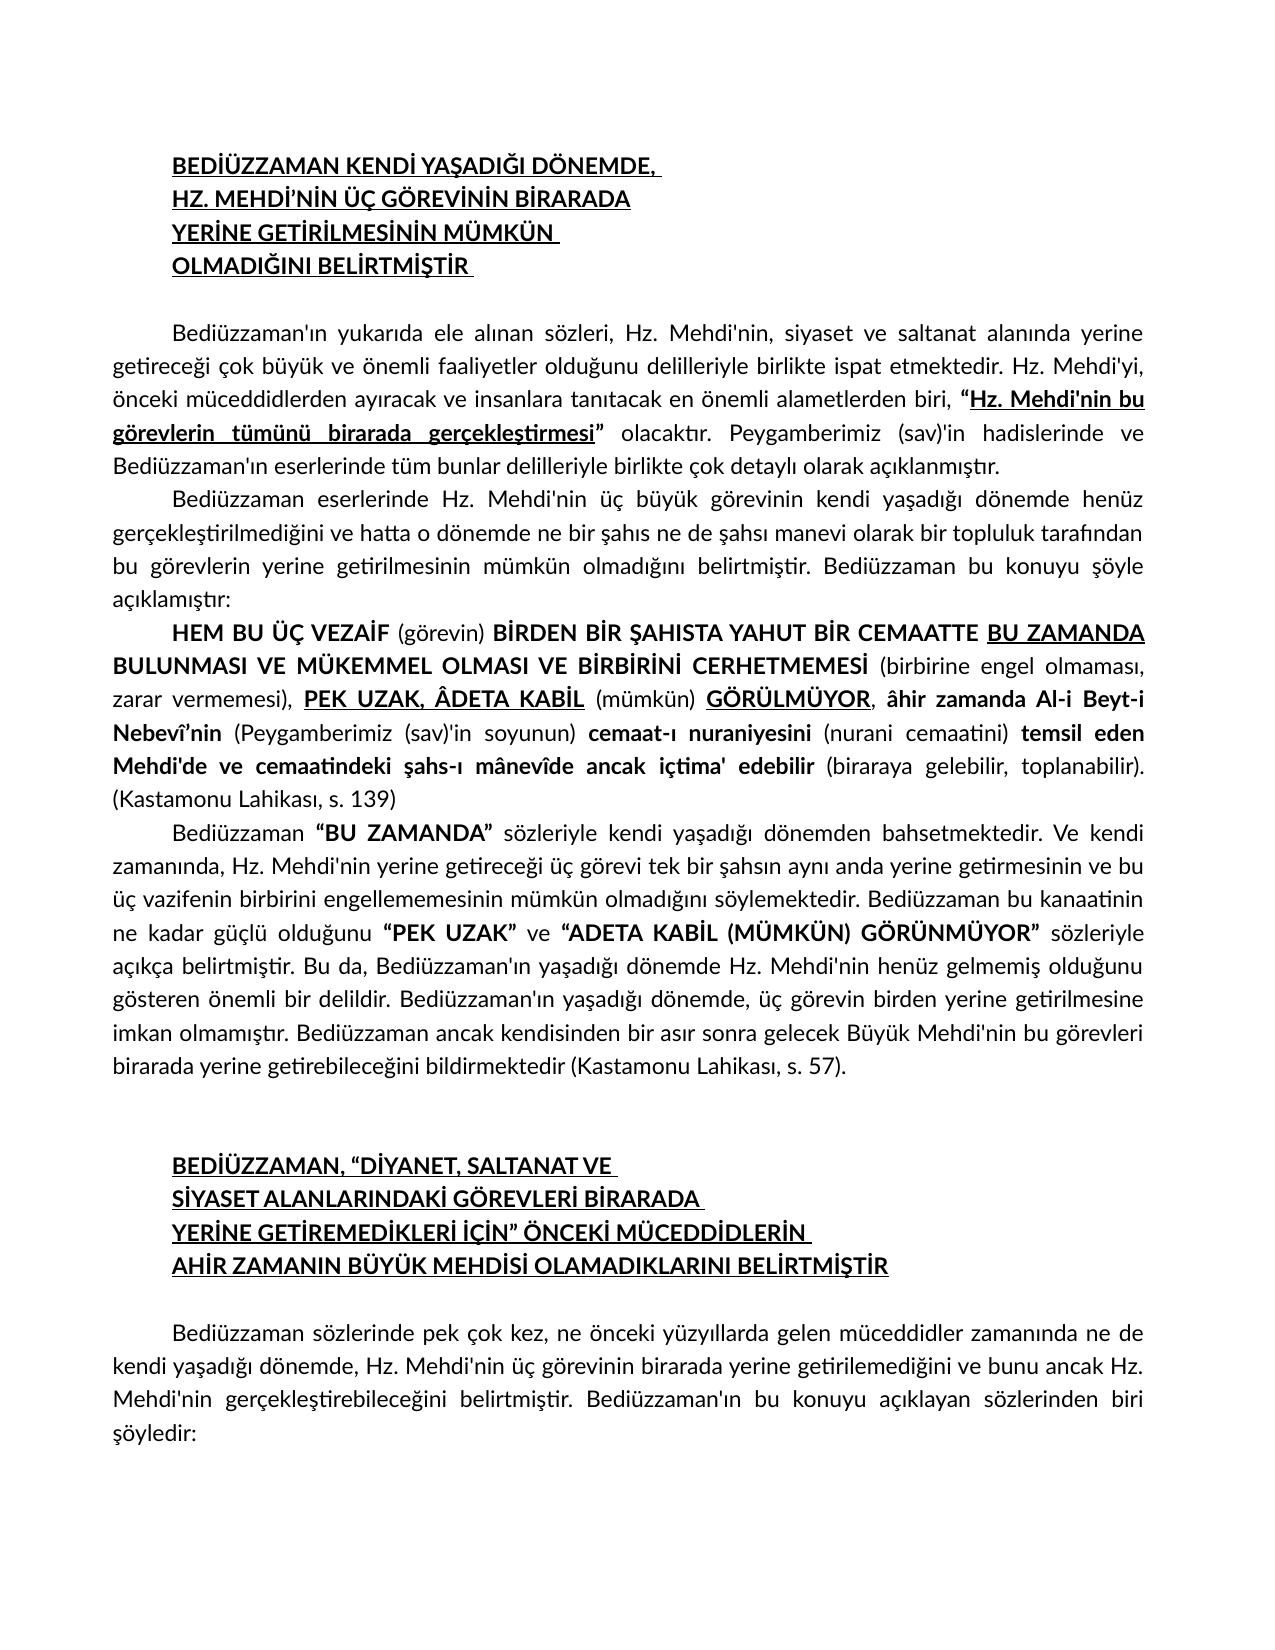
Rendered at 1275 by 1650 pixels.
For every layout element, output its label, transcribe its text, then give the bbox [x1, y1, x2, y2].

text Hem bu üç vezaİf (görevin) bİrden bir ŞahIsta yahut bİr cemaatte bu zamanda bulunmasI ve mükemmel olmasI ve bİrbİrİnİ cerhetmemesİ (birbirine engel olmaması, zarar vermemesi), pek uzak, âdeta kabİl (mümkün) görülmüyor, âhir zamanda Al-i Beyt-i Nebevî’nin (Peygamberimiz (sav)'in soyunun) cemaat-ı nuraniyesini (nurani cemaatini) temsil eden Mehdi'de ve cemaatindeki şahs-ı mânevîde ancak içtima' edebilir (biraraya gelebilir, toplanabilir). (Kastamonu Lahikası, s. 139) [112, 614, 1145, 814]
text YERİNE GETİREMEDİKLERİ İÇİN” ÖNCEKİ MÜCEDDİDLERİN [112, 1214, 1145, 1248]
text HZ. MEHDİ’NİN ÜÇ GÖREVİNİN BİRARADA [112, 181, 1145, 214]
text OLMADIĞINI BELİRTMİŞTİR [112, 248, 1145, 281]
text Bediüzzaman'ın yukarıda ele alınan sözleri, Hz. Mehdi'nin, siyaset ve saltanat alanında yerine getireceği çok büyük ve önemli faaliyetler olduğunu delilleriyle birlikte ispat etmektedir. Hz. Mehdi'yi, önceki müceddidlerden ayıracak ve insanlara tanıtacak en önemli alametlerden biri, “Hz. Mehdi'nin bu görevlerin tümünü birarada gerçekleştirmesi” olacaktır. Peygamberimiz (sav)'in hadislerinde ve Bediüzzaman'ın eserlerinde tüm bunlar delilleriyle birlikte çok detaylı olarak açıklanmıştır. [112, 314, 1145, 481]
text Bediüzzaman sözlerinde pek çok kez, ne önceki yüzyıllarda gelen müceddidler zamanında ne de kendi yaşadığı dönemde, Hz. Mehdi'nin üç görevinin birarada yerine getirilemediğini ve bunu ancak Hz. Mehdi'nin gerçekleştirebileceğini belirtmiştir. Bediüzzaman'ın bu konuyu açıklayan sözlerinden biri şöyledir: [112, 1314, 1145, 1448]
text SİYASET ALANLARINDAKİ GÖREVLERİ BİRARADA [112, 1181, 1145, 1214]
text BEDİÜZZAMAN KENDİ YAŞADIĞI DÖNEMDE, [112, 148, 1145, 181]
text YERİNE GETİRİLMESİNİN MÜMKÜN [112, 214, 1145, 248]
text BEDİÜZZAMAN, “DİYANET, SALTANAT VE [112, 1148, 1145, 1181]
text Bediüzzaman eserlerinde Hz. Mehdi'nin üç büyük görevinin kendi yaşadığı dönemde henüz gerçekleştirilmediğini ve hatta o dönemde ne bir şahıs ne de şahsı manevi olarak bir topluluk tarafından bu görevlerin yerine getirilmesinin mümkün olmadığını belirtmiştir. Bediüzzaman bu konuyu şöyle açıklamıştır: [112, 481, 1145, 614]
text AHİR ZAMANIN BÜYÜK MEHDİSİ OLAMADIKLARINI BELİRTMİŞTİR [112, 1248, 1145, 1281]
text Bediüzzaman “BU ZAMANDA” sözleriyle kendi yaşadığı dönemden bahsetmektedir. Ve kendi zamanında, Hz. Mehdi'nin yerine getireceği üç görevi tek bir şahsın aynı anda yerine getirmesinin ve bu üç vazifenin birbirini engellememesinin mümkün olmadığını söylemektedir. Bediüzzaman bu kanaatinin ne kadar güçlü olduğunu “PEK UZAK” ve “ADETA KABİL (MÜMKÜN) GÖRÜNMÜYOR” sözleriyle açıkça belirtmiştir. Bu da, Bediüzzaman'ın yaşadığı dönemde Hz. Mehdi'nin henüz gelmemiş olduğunu gösteren önemli bir delildir. Bediüzzaman'ın yaşadığı dönemde, üç görevin birden yerine getirilmesine imkan olmamıştır. Bediüzzaman ancak kendisinden bir asır sonra gelecek Büyük Mehdi'nin bu görevleri birarada yerine getirebileceğini bildirmektedir (Kastamonu Lahikası, s. 57). [112, 814, 1145, 1081]
